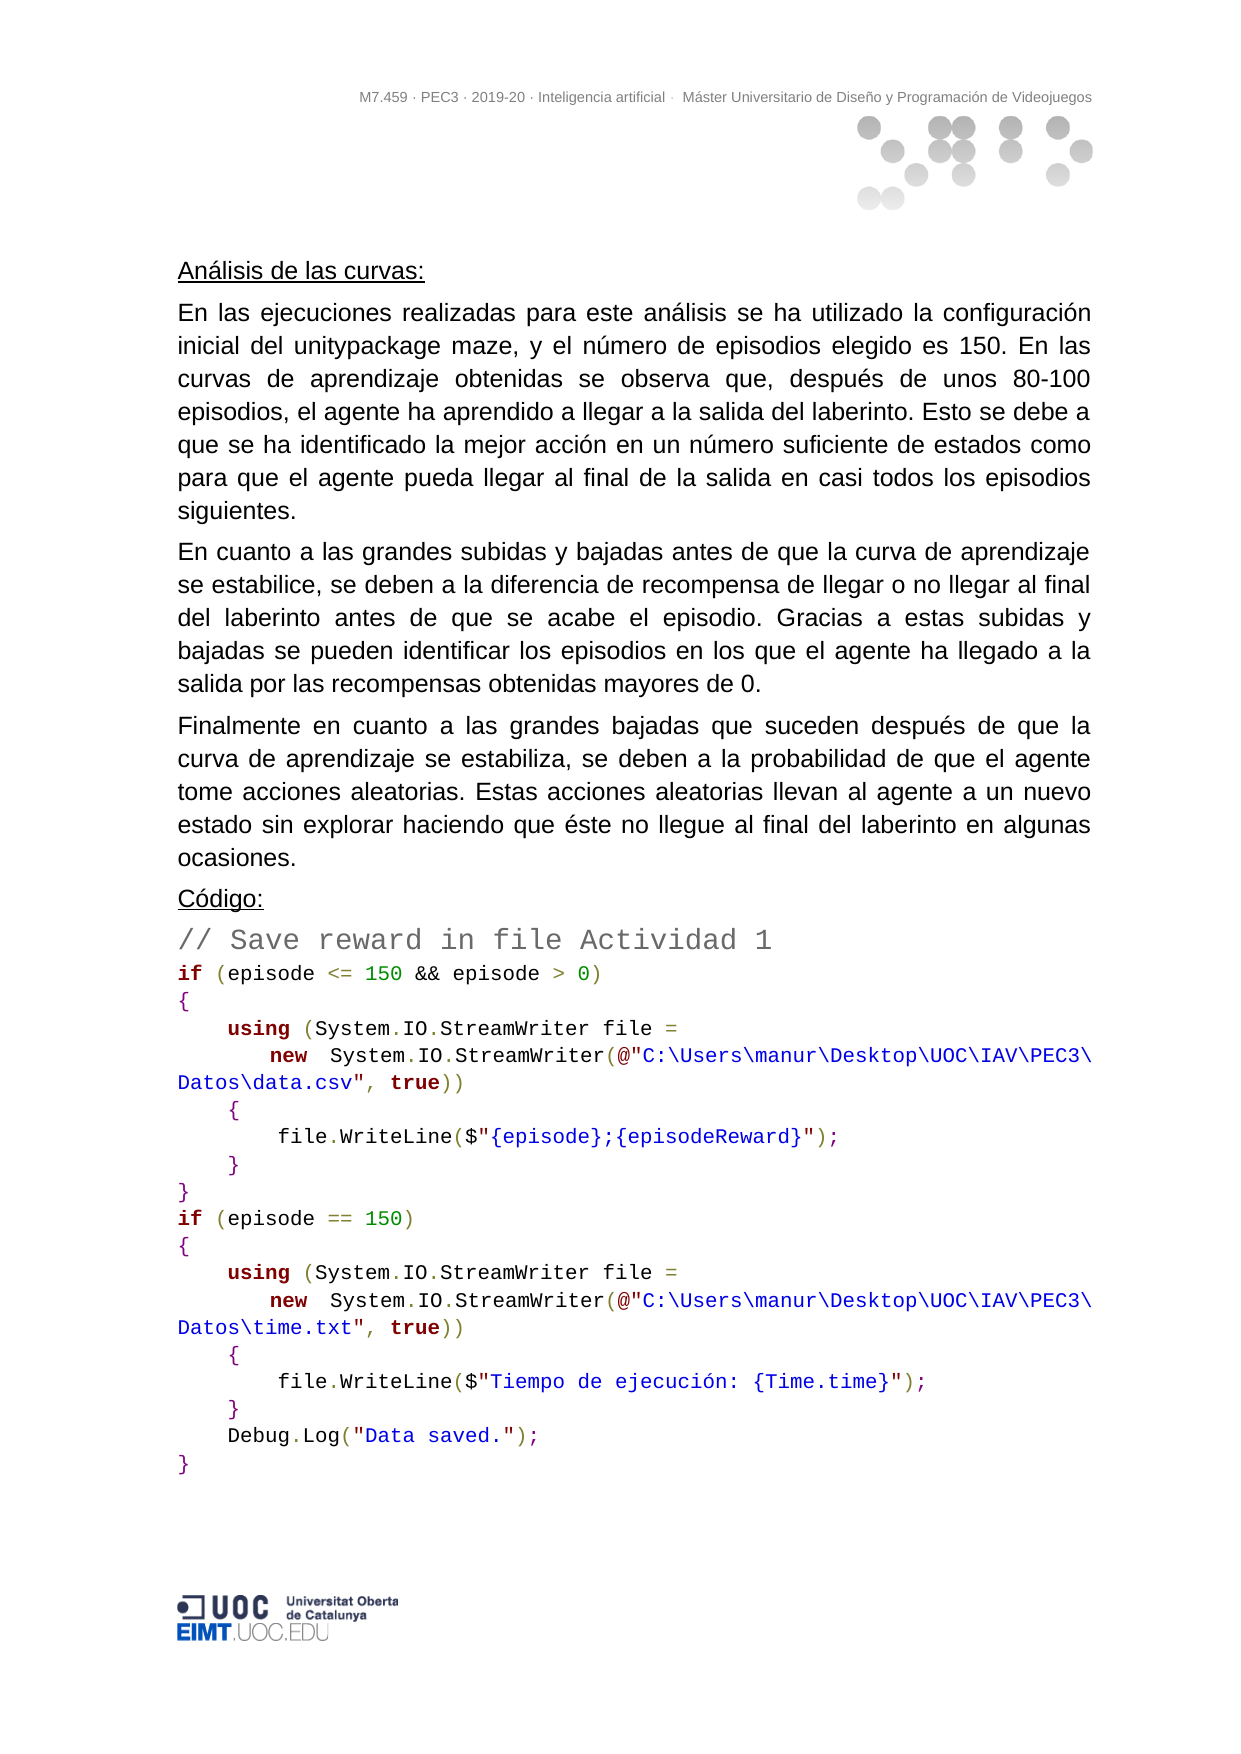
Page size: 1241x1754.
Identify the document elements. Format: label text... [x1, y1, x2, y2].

text Debug.Log("Data saved."); [177, 1426, 1092, 1449]
text } [177, 1154, 1092, 1177]
text if (episode == 150) [177, 1208, 1092, 1232]
text using (System.IO.StreamWriter file = [177, 1018, 1092, 1041]
text file.WriteLine($"{episode};{episodeReward}"); [177, 1126, 1092, 1150]
text En cuanto a las grandes subidas y bajadas antes de que la curva de aprendizaje se estabilice, se deben a la diferencia de recompensa de llegar o no llegar al final del laberinto antes de que se acabe el episodio. Gracias a estas subidas y bajadas se pueden identificar los episodios en los que el agente ha llegado a la salida por las recompensas obtenidas mayores de 0. [177, 537, 1092, 698]
text // Save reward in file Actividad 1 [177, 925, 1092, 958]
text { [177, 991, 1092, 1014]
text file.WriteLine($"Tiempo de ejecución: {Time.time}"); [177, 1371, 1092, 1395]
text using (System.IO.StreamWriter file = [177, 1262, 1092, 1286]
text { [177, 1344, 1092, 1368]
text { [177, 1235, 1092, 1259]
text new System.IO.StreamWriter(@"C:\Users\manur\Desktop\UOC\IAV\PEC3\Datos\time.txt", true)) [177, 1289, 1092, 1340]
text { [177, 1099, 1092, 1123]
text new System.IO.StreamWriter(@"C:\Users\manur\Desktop\UOC\IAV\PEC3\Datos\data.csv", true)) [177, 1045, 1092, 1096]
text if (episode <= 150 && episode > 0) [177, 963, 1092, 987]
text } [177, 1398, 1092, 1422]
picture [177, 1623, 329, 1641]
text } [177, 1453, 1092, 1476]
text Finalmente en cuanto a las grandes bajadas que suceden después de que la curva de aprendizaje se estabiliza, se deben a la probabilidad de que el agente tome acciones aleatorias. Estas acciones aleatorias llevan al agente a un nuevo estado sin explorar haciendo que éste no llegue al final del laberinto en algunas ocasiones. [177, 711, 1092, 871]
text } [177, 1181, 1092, 1204]
picture [857, 105, 1093, 222]
text En las ejecuciones realizadas para este análisis se ha utilizado la configuración inicial del unitypackage maze, y el número de episodios elegido es 150. En las curvas de aprendizaje obtenidas se observa que, después de unos 80-100 episodios, el agente ha aprendido a llegar a la salida del laberinto. Esto se debe a que se ha identificado la mejor acción en un número suficiente de estados como para que el agente pueda llegar al final de la salida en casi todos los episodios siguientes. [177, 298, 1092, 524]
text Código: [177, 884, 1092, 913]
text Análisis de las curvas: [177, 256, 1092, 285]
picture [177, 1595, 398, 1622]
